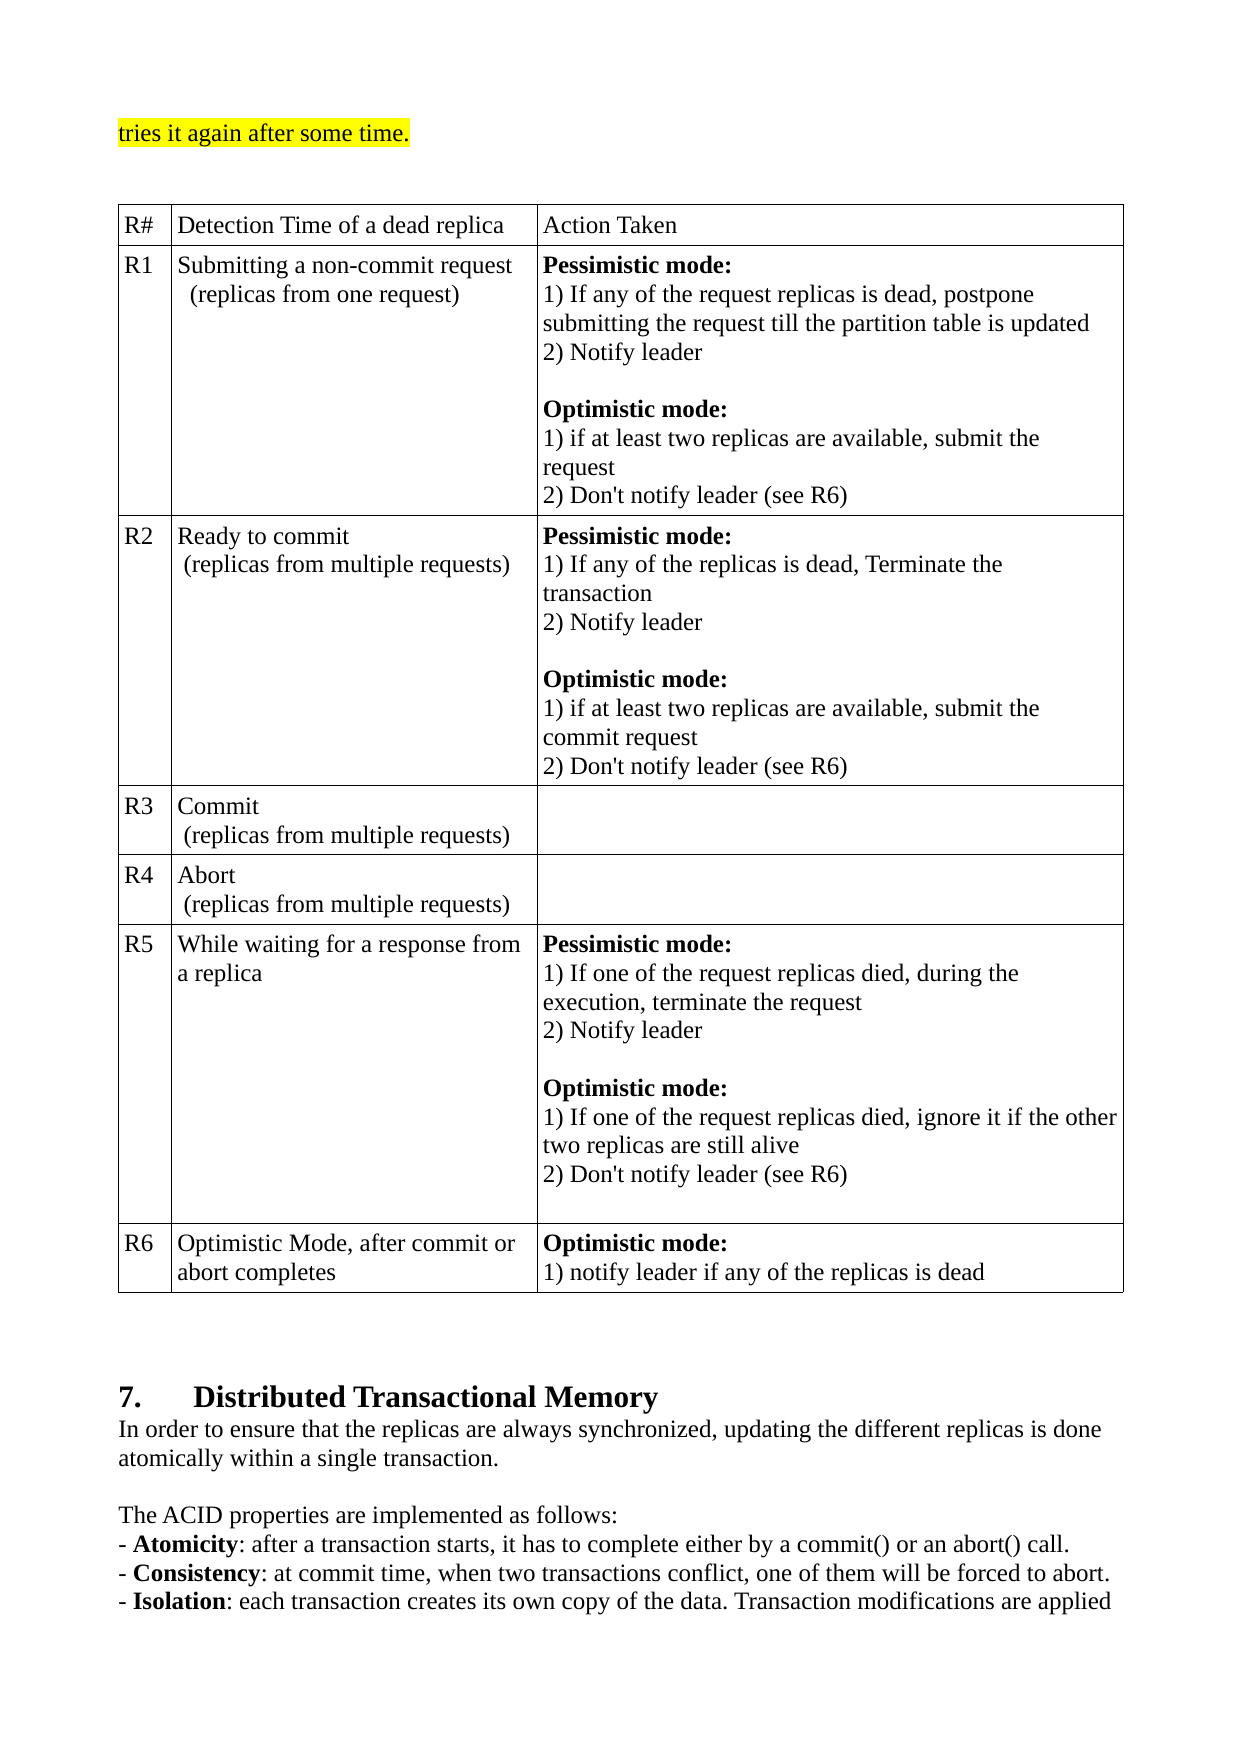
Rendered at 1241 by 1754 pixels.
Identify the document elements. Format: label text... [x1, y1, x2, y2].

table_header Detection Time of a dead replica [172, 205, 537, 245]
table_header Action Taken [538, 205, 1123, 245]
table_cell [538, 786, 1123, 854]
table_header R# [119, 205, 171, 245]
table_cell Pessimistic mode: 1) If any of the request replicas is dead, postpone submitting the request till the partition table is updated 2) Notify leader Optimistic mode: 1) if at least two replicas are available, submit the request 2) Don't notify leader (see R6) [538, 246, 1123, 515]
text tries it again after some time. [118, 118, 1122, 147]
table_cell R6 [119, 1224, 171, 1292]
text - Atomicity: after a transaction starts, it has to complete either by a commit() or an abort() call. [118, 1529, 1122, 1558]
text - Isolation: each transaction creates its own copy of the data. Transaction modifications are applied [118, 1586, 1122, 1615]
table_cell Submitting a non-commit request (replicas from one request) [172, 246, 537, 515]
text - Consistency: at commit time, when two transactions conflict, one of them will be forced to abort. [118, 1558, 1122, 1586]
list Distributed Transactional Memory [118, 1378, 1122, 1414]
text The ACID properties are implemented as follows: [118, 1500, 1122, 1529]
table_cell Pessimistic mode: 1) If any of the replicas is dead, Terminate the transaction 2) Notify leader Optimistic mode: 1) if at least two replicas are available, submit the commit request 2) Don't notify leader (see R6) [538, 516, 1123, 785]
table_cell R1 [119, 246, 171, 515]
table_cell [538, 855, 1123, 923]
table_cell R5 [119, 925, 171, 1222]
text In order to ensure that the replicas are always synchronized, updating the different replicas is done atomically within a single transaction. [118, 1414, 1122, 1471]
table_cell R2 [119, 516, 171, 785]
table_cell Abort (replicas from multiple requests) [172, 855, 537, 923]
table_cell Pessimistic mode: 1) If one of the request replicas died, during the execution, terminate the request 2) Notify leader Optimistic mode: 1) If one of the request replicas died, ignore it if the other two replicas are still alive 2) Don't notify leader (see R6) [538, 925, 1123, 1222]
table_cell R3 [119, 786, 171, 854]
table_cell While waiting for a response from a replica [172, 925, 537, 1222]
table_cell Optimistic mode: 1) notify leader if any of the replicas is dead [538, 1224, 1123, 1292]
table_cell R4 [119, 855, 171, 923]
table_cell Optimistic Mode, after commit or abort completes [172, 1224, 537, 1292]
table_cell Commit (replicas from multiple requests) [172, 786, 537, 854]
table_cell Ready to commit (replicas from multiple requests) [172, 516, 537, 785]
